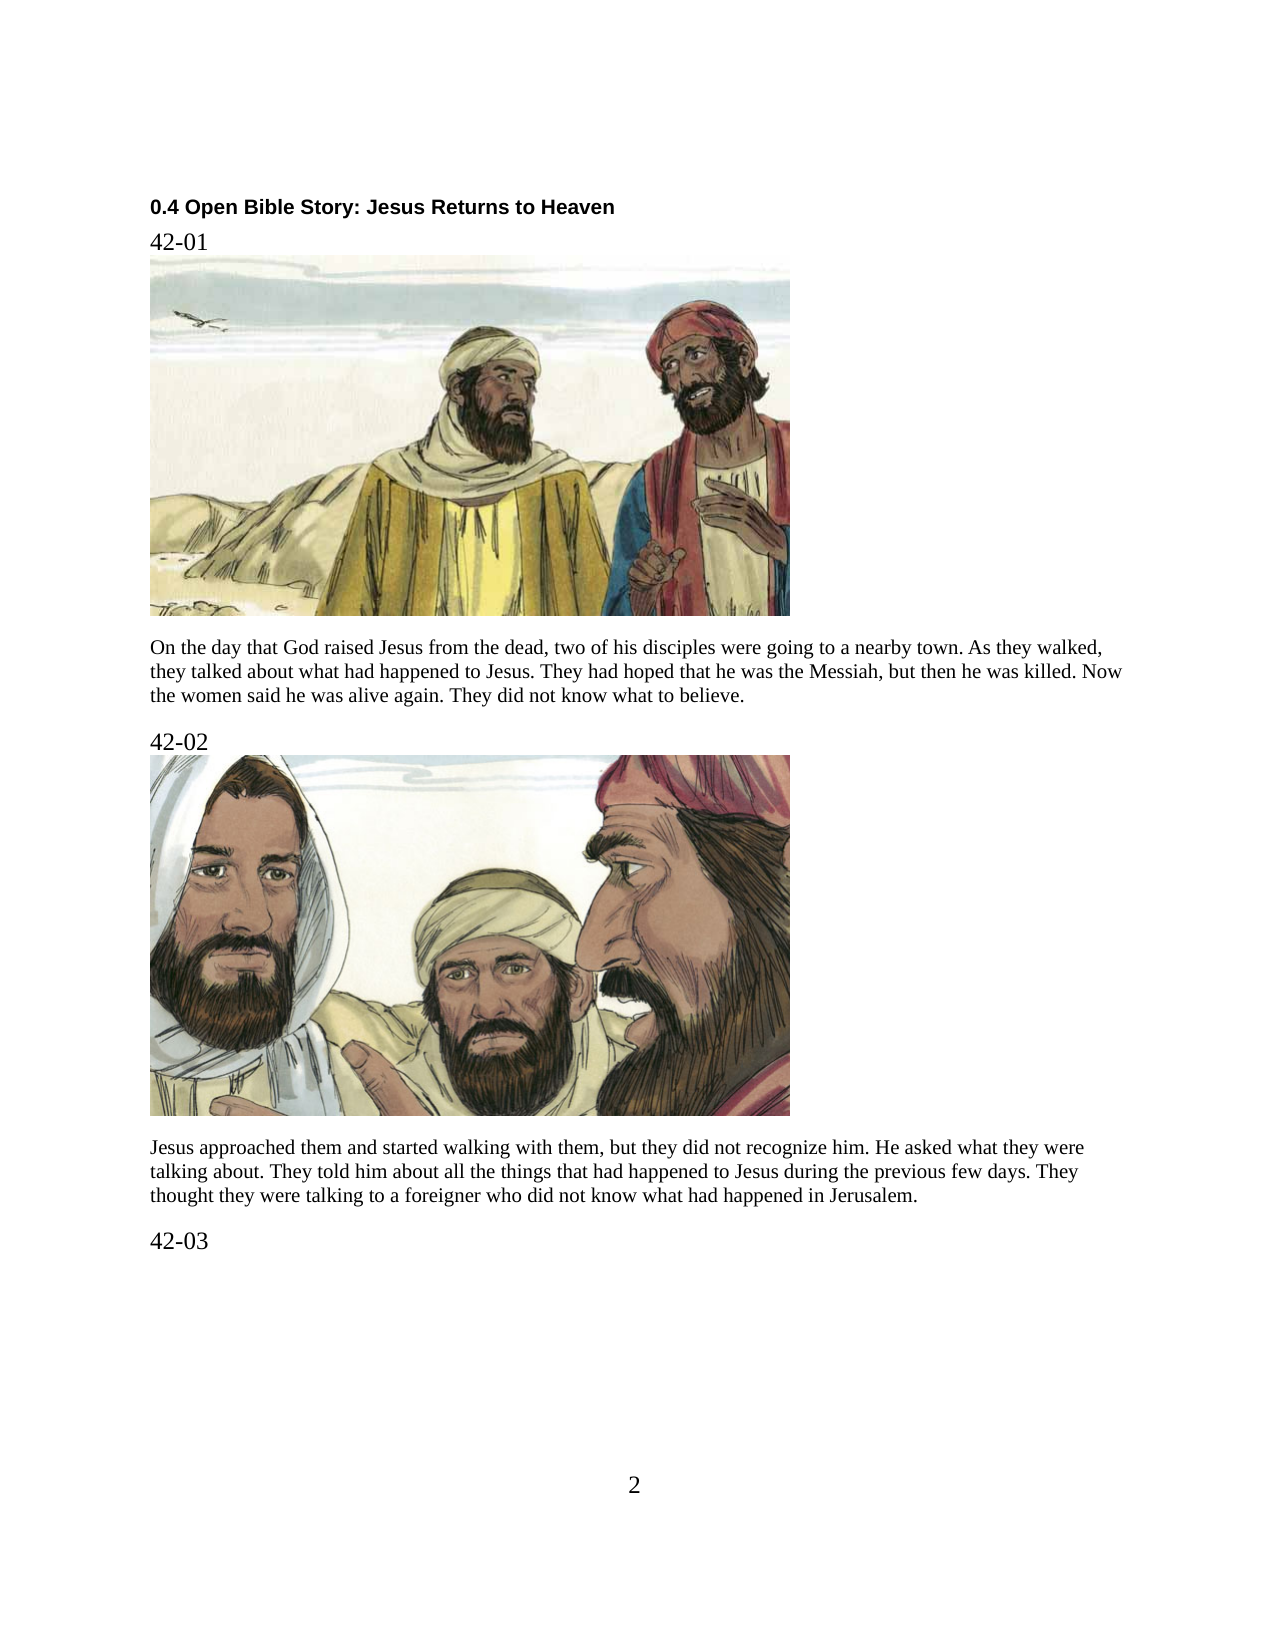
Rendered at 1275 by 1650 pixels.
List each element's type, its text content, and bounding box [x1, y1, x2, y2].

subtitle 42-01 [150, 227, 1125, 255]
subtitle 42-02 [150, 727, 1125, 755]
subtitle 0.4 Open Bible Story: Jesus Returns to Heaven [150, 195, 1125, 219]
picture [150, 255, 790, 616]
text On the day that God raised Jesus from the dead, two of his disciples were going to a nearby town. As they walked, they talked about what had happened to Jesus. They had hoped that he was the Messiah, but then he was killed. Now the women said he was alive again. They did not know what to believe. [150, 635, 1125, 707]
subtitle 42-03 [150, 1226, 1125, 1255]
text Jesus approached them and started walking with them, but they did not recognize him. He asked what they were talking about. They told him about all the things that had happened to Jesus during the previous few days. They thought they were talking to a foreigner who did not know what had happened in Jerusalem. [150, 1135, 1125, 1207]
picture [150, 755, 790, 1116]
